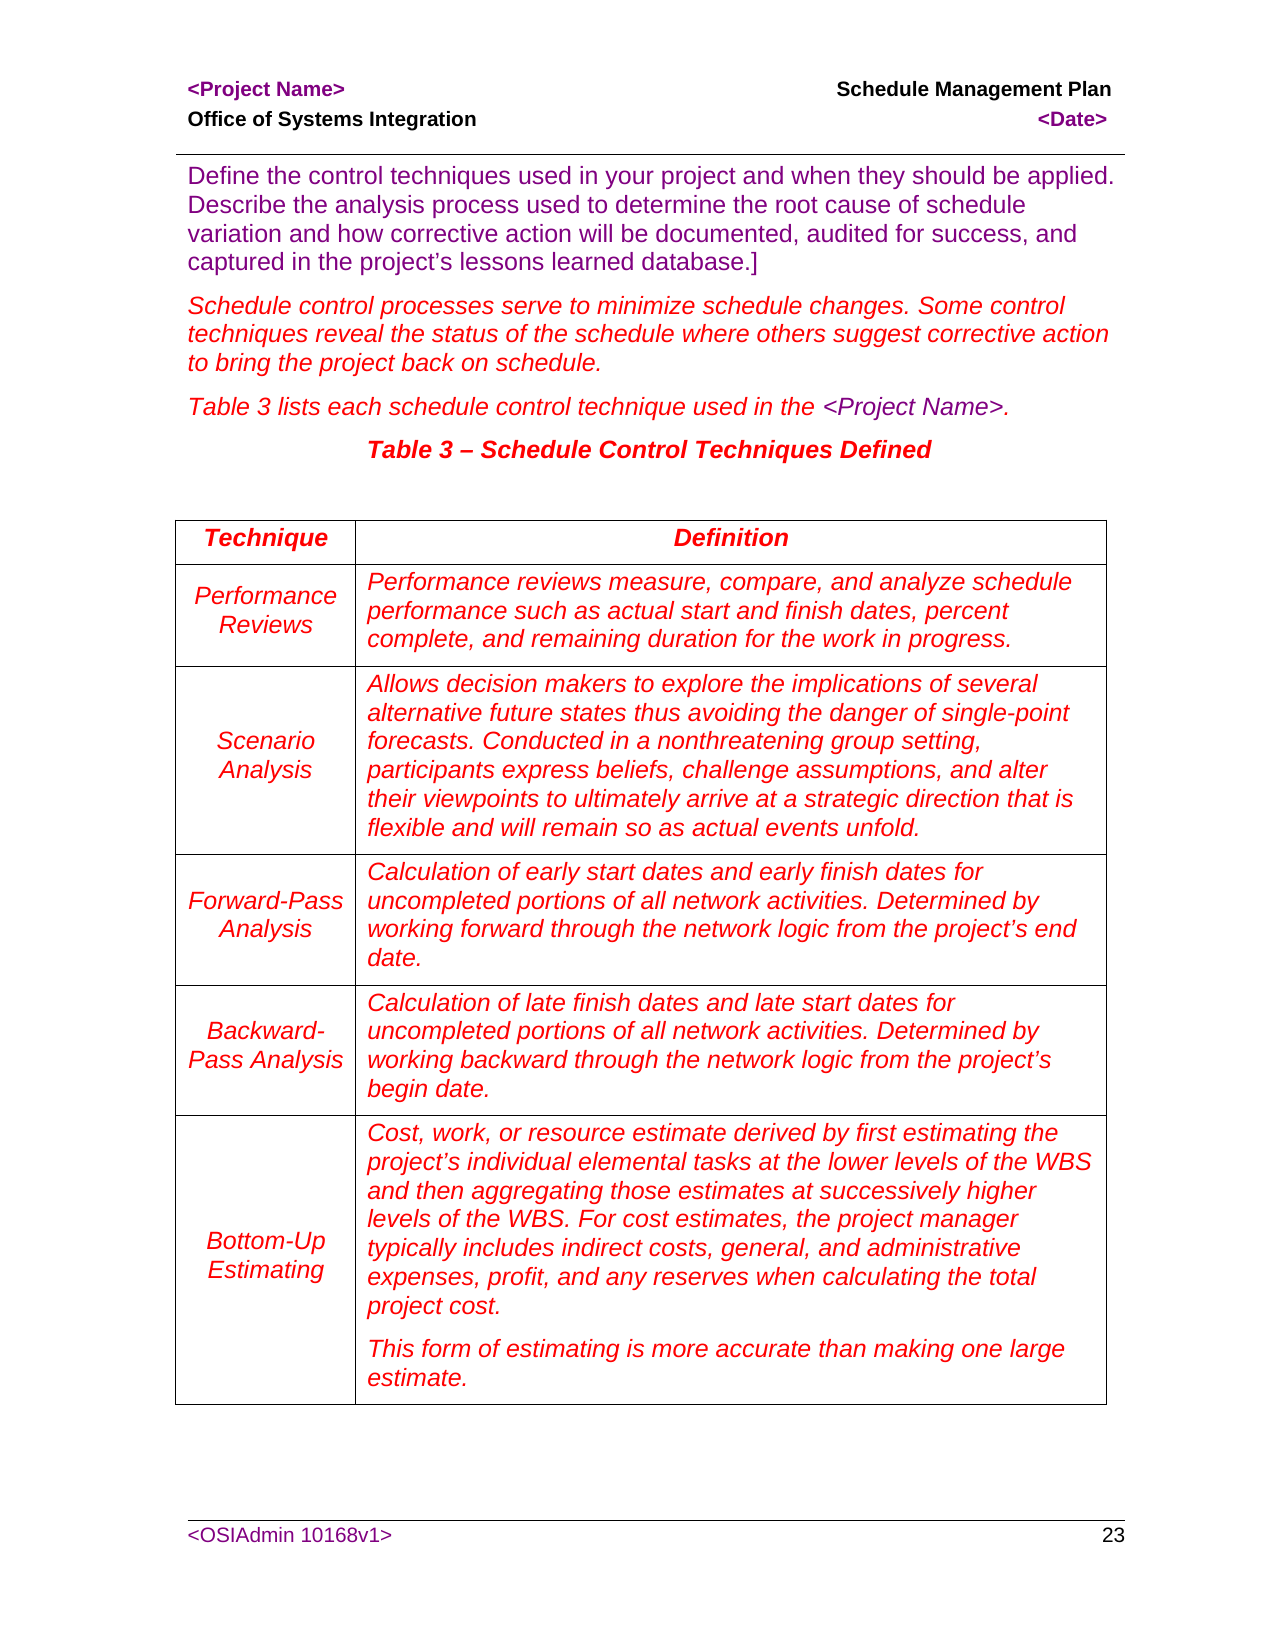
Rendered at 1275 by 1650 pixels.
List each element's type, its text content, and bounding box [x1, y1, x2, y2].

table_cell Allows decision makers to explore the implications of several alternative future states thus avoiding the danger of single-point forecasts. Conducted in a nonthreatening group setting, participants express beliefs, challenge assumptions, and alter their viewpoints to ultimately arrive at a strategic direction that is flexible and will remain so as actual events unfold. [356, 667, 1106, 854]
table_cell Calculation of late finish dates and late start dates for uncompleted portions of all network activities. Determined by working backward through the network logic from the project’s begin date. [356, 986, 1106, 1115]
text Table 3 lists each schedule control technique used in the <Project Name>. [187, 392, 1125, 420]
text Schedule control processes serve to minimize schedule changes. Some control techniques reveal the status of the schedule where others suggest corrective action to bring the project back on schedule. [187, 291, 1125, 377]
table_cell Performance reviews measure, compare, and analyze schedule performance such as actual start and finish dates, percent complete, and remaining duration for the work in progress. [356, 565, 1106, 666]
text Define the control techniques used in your project and when they should be applied. Describe the analysis process used to determine the root cause of schedule variation and how corrective action will be documented, audited for success, and captured in the project’s lessons learned database.] [187, 161, 1125, 276]
table_cell Forward-Pass Analysis [176, 855, 355, 984]
table_cell Cost, work, or resource estimate derived by first estimating the project’s individual elemental tasks at the lower levels of the WBS and then aggregating those estimates at successively higher levels of the WBS. For cost estimates, the project manager typically includes indirect costs, general, and administrative expenses, profit, and any reserves when calculating the total project cost. This form of estimating is more accurate than making one large estimate. [356, 1116, 1106, 1404]
table_header Definition [356, 521, 1106, 564]
table_cell Calculation of early start dates and early finish dates for uncompleted portions of all network activities. Determined by working forward through the network logic from the project’s end date. [356, 855, 1106, 984]
table_cell Performance Reviews [176, 565, 355, 666]
table_header Technique [176, 521, 355, 564]
table_cell Bottom-Up Estimating [176, 1116, 355, 1404]
table_cell Backward-Pass Analysis [176, 986, 355, 1115]
table_cell Scenario Analysis [176, 667, 355, 854]
text Table 3 – Schedule Control Techniques Defined [187, 435, 1125, 464]
